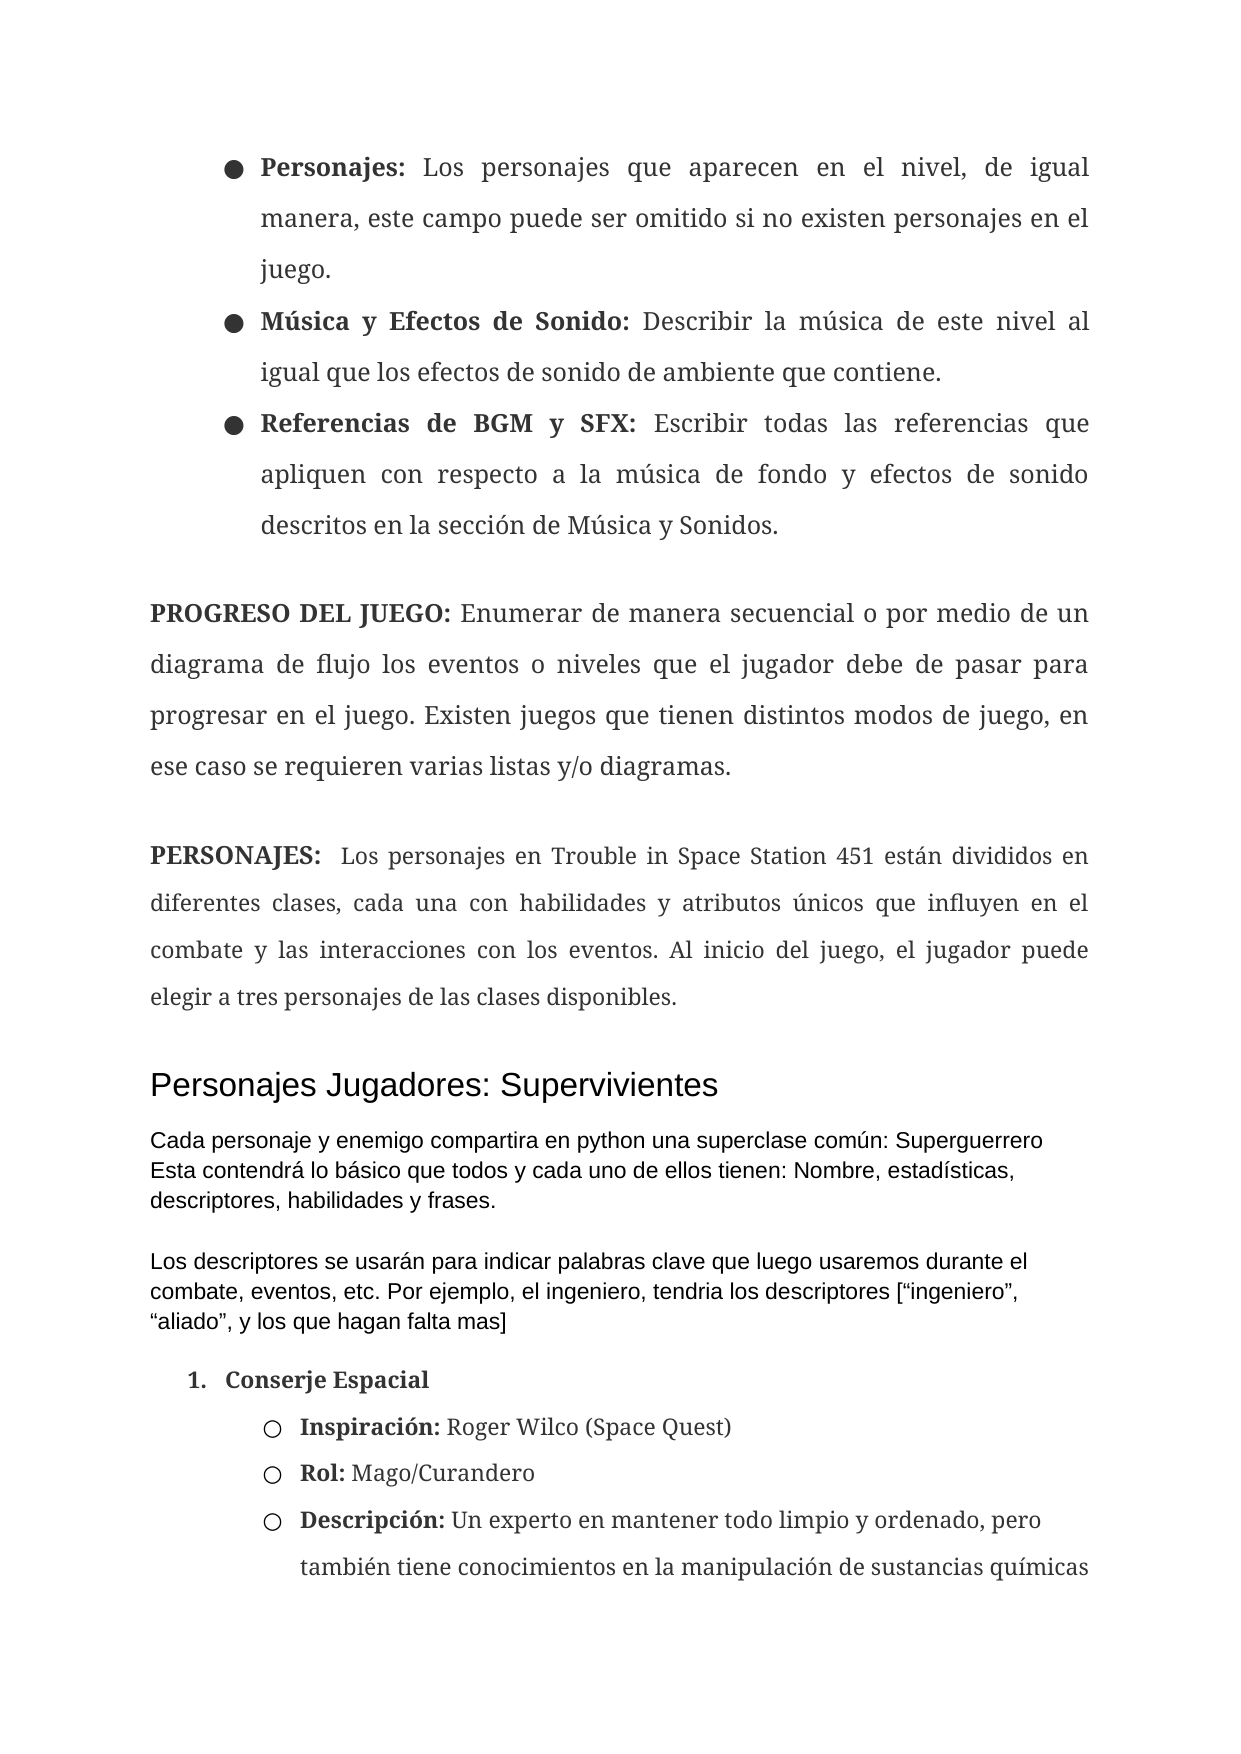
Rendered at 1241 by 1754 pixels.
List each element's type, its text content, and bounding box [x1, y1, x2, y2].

list Personajes: Los personajes que aparecen en el nivel, de igual manera, este campo puede ser omitido si no existen personajes en el juego. [223, 150, 1090, 286]
text PERSONAJES: Los personajes en Trouble in Space Station 451 están divididos en diferentes clases, cada una con habilidades y atributos únicos que influyen en el combate y las interacciones con los eventos. Al inicio del juego, el jugador puede elegir a tres personajes de las clases disponibles. [150, 837, 1090, 1012]
list Descripción: Un experto en mantener todo limpio y ordenado, pero también tiene conocimientos en la manipulación de sustancias químicas [262, 1504, 1090, 1582]
list Inspiración: Roger Wilco (Space Quest) [262, 1410, 1090, 1442]
list Conserje Espacial [187, 1363, 1090, 1395]
list Rol: Mago/Curandero [262, 1457, 1090, 1488]
list Música y Efectos de Sonido: Describir la música de este nivel al igual que los efectos de sonido de ambiente que contiene. [223, 303, 1090, 388]
text Cada personaje y enemigo compartira en python una superclase común: Superguerrero [150, 1127, 1090, 1153]
text Esta contendrá lo básico que todos y cada uno de ellos tienen: Nombre, estadísticas, descriptores, habilidades y frases. [150, 1157, 1090, 1214]
list Referencias de BGM y SFX: Escribir todas las referencias que apliquen con respecto a la música de fondo y efectos de sonido descritos en la sección de Música y Sonidos. [223, 405, 1090, 541]
text PROGRESO DEL JUEGO: Enumerar de manera secuencial o por medio de un diagrama de flujo los eventos o niveles que el jugador debe de pasar para progresar en el juego. Existen juegos que tienen distintos modos de juego, en ese caso se requieren varias listas y/o diagramas. [150, 596, 1090, 783]
text Los descriptores se usarán para indicar palabras clave que luego usaremos durante el combate, eventos, etc. Por ejemplo, el ingeniero, tendria los descriptores [“ingeniero”, “aliado”, y los que hagan falta mas] [150, 1248, 1090, 1335]
subtitle Personajes Jugadores: Supervivientes [150, 1065, 1090, 1104]
